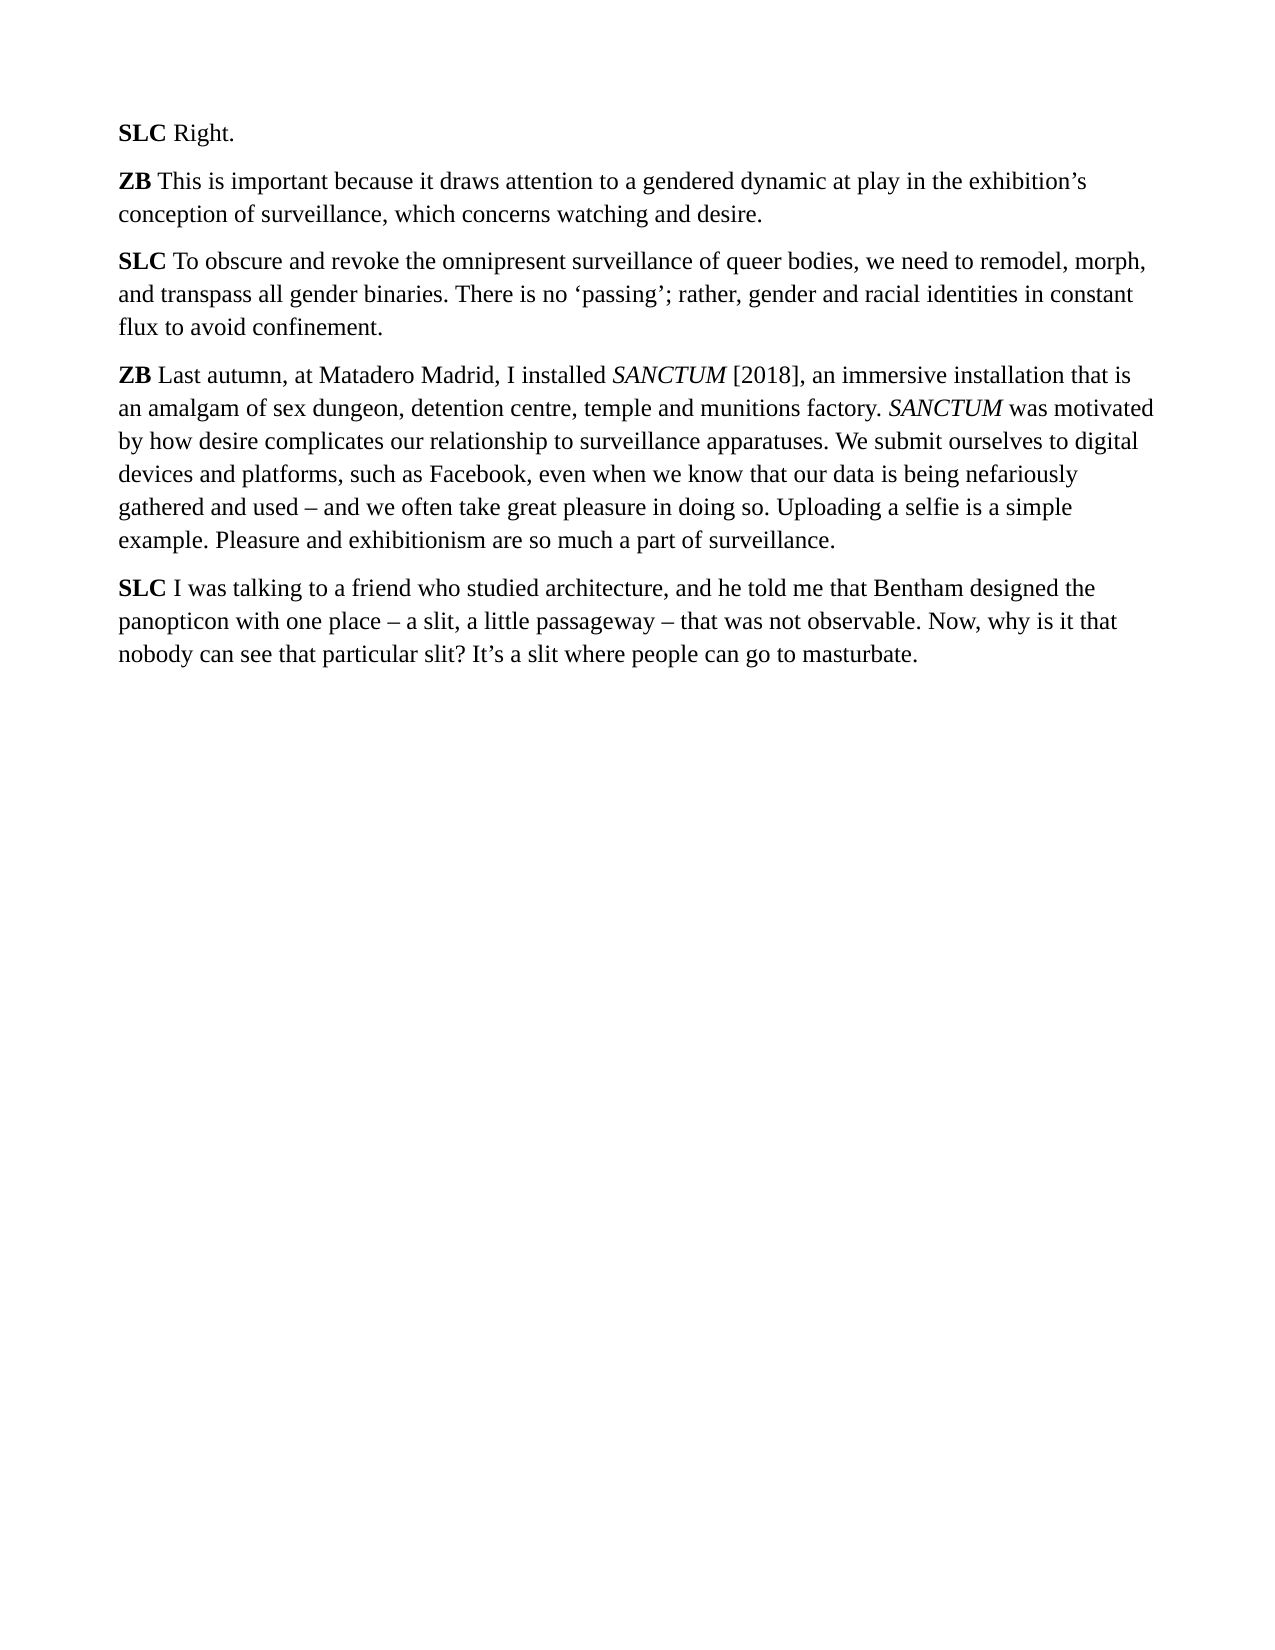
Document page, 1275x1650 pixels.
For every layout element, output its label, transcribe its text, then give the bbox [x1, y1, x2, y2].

text ZB Last autumn, at Matadero Madrid, I installed SANCTUM [2018], an immersive installation that is an amalgam of sex dungeon, detention centre, temple and munitions factory. SANCTUM was motivated by how desire complicates our relationship to surveillance apparatuses. We submit ourselves to digital devices and platforms, such as Facebook, even when we know that our data is being nefariously gathered and used – and we often take great pleasure in doing so. Uploading a selfie is a simple example. Pleasure and exhibitionism are so much a part of surveillance. [118, 360, 1157, 554]
text SLC Right. [118, 118, 1157, 147]
text SLC I was talking to a friend who studied architecture, and he told me that Bentham designed the panopticon with one place – a slit, a little passageway – that was not observable. Now, why is it that nobody can see that particular slit? It’s a slit where people can go to masturbate. [118, 573, 1157, 667]
text ZB This is important because it draws attention to a gendered dynamic at play in the exhibition’s conception of surveillance, which concerns watching and desire. [118, 166, 1157, 227]
text SLC To obscure and revoke the omnipresent surveillance of queer bodies, we need to remodel, morph, and transpass all gender binaries. There is no ‘passing’; rather, gender and racial identities in constant flux to avoid confinement. [118, 246, 1157, 341]
